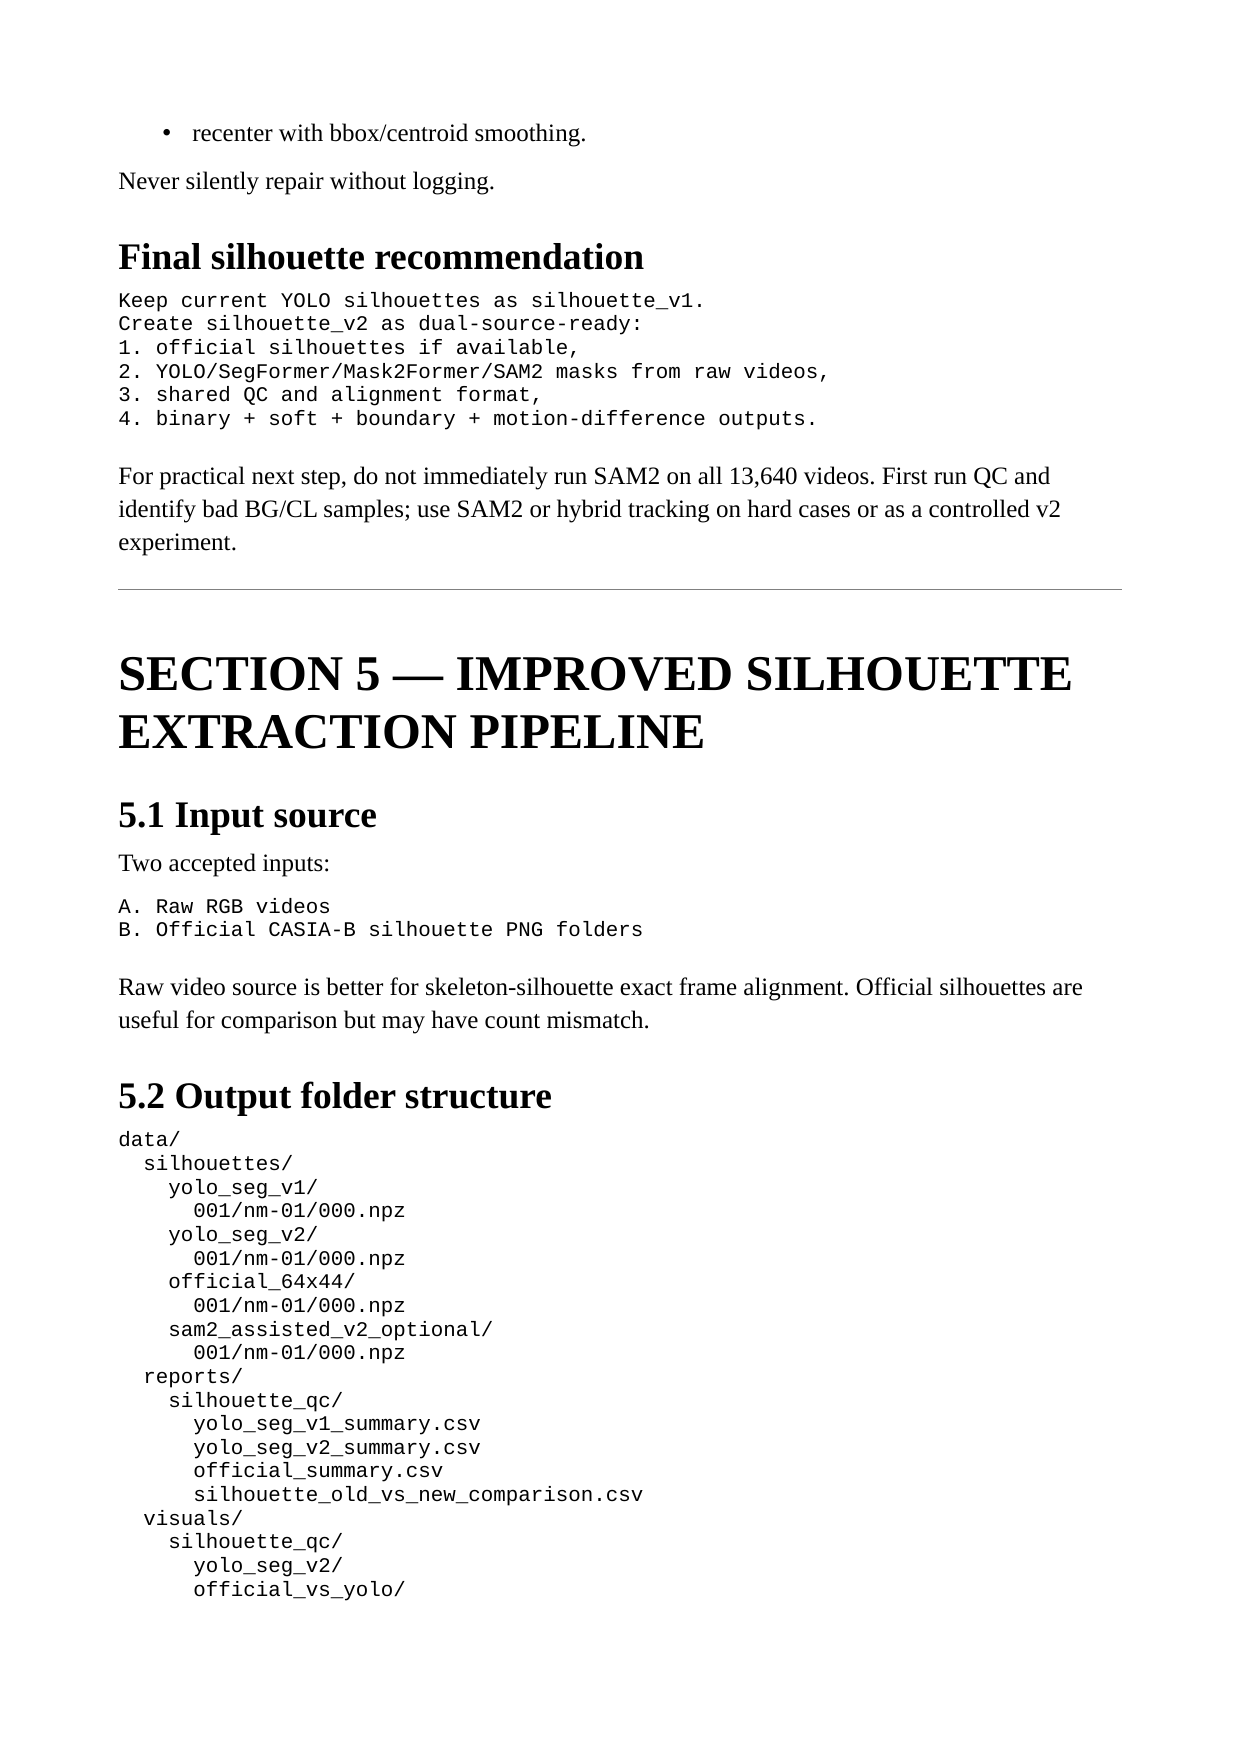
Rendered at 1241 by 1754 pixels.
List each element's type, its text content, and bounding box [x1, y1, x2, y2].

text data/ [118, 1129, 1122, 1153]
text yolo_seg_v1_summary.csv [118, 1413, 1122, 1437]
text silhouette_qc/ [118, 1389, 1122, 1413]
text 3. shared QC and alignment format, [118, 384, 1122, 408]
text Never silently repair without logging. [118, 166, 1122, 194]
text Raw video source is better for skeleton-silhouette exact frame alignment. Official silhouettes are useful for comparison but may have count mismatch. [118, 972, 1122, 1034]
text official_vs_yolo/ [118, 1579, 1122, 1602]
subtitle 5.1 Input source [118, 792, 1122, 836]
text visuals/ [118, 1508, 1122, 1531]
text 001/nm-01/000.npz [118, 1248, 1122, 1271]
text official_64x44/ [118, 1271, 1122, 1295]
text 001/nm-01/000.npz [118, 1200, 1122, 1224]
list recenter with bbox/centroid smoothing. [162, 118, 1122, 147]
text A. Raw RGB videos [118, 896, 1122, 919]
text yolo_seg_v2/ [118, 1224, 1122, 1248]
text 001/nm-01/000.npz [118, 1342, 1122, 1366]
text For practical next step, do not immediately run SAM2 on all 13,640 videos. First run QC and identify bad BG/CL samples; use SAM2 or hybrid tracking on hard cases or as a controlled v2 experiment. [118, 461, 1122, 556]
text Create silhouette_v2 as dual-source-ready: [118, 313, 1122, 337]
text silhouettes/ [118, 1153, 1122, 1177]
text Keep current YOLO silhouettes as silhouette_v1. [118, 290, 1122, 313]
text official_summary.csv [118, 1461, 1122, 1484]
text yolo_seg_v1/ [118, 1177, 1122, 1200]
text silhouette_qc/ [118, 1531, 1122, 1555]
subtitle SECTION 5 — IMPROVED SILHOUETTE EXTRACTION PIPELINE [118, 644, 1122, 759]
text 2. YOLO/SegFormer/Mask2Former/SAM2 masks from raw videos, [118, 361, 1122, 384]
text 001/nm-01/000.npz [118, 1295, 1122, 1319]
text Two accepted inputs: [118, 848, 1122, 877]
text yolo_seg_v2_summary.csv [118, 1437, 1122, 1461]
text yolo_seg_v2/ [118, 1555, 1122, 1579]
subtitle 5.2 Output folder structure [118, 1074, 1122, 1117]
text 4. binary + soft + boundary + motion-difference outputs. [118, 408, 1122, 432]
text B. Official CASIA-B silhouette PNG folders [118, 919, 1122, 943]
text 1. official silhouettes if available, [118, 337, 1122, 361]
text sam2_assisted_v2_optional/ [118, 1319, 1122, 1342]
text reports/ [118, 1366, 1122, 1389]
text silhouette_old_vs_new_comparison.csv [118, 1484, 1122, 1508]
subtitle Final silhouette recommendation [118, 234, 1122, 277]
